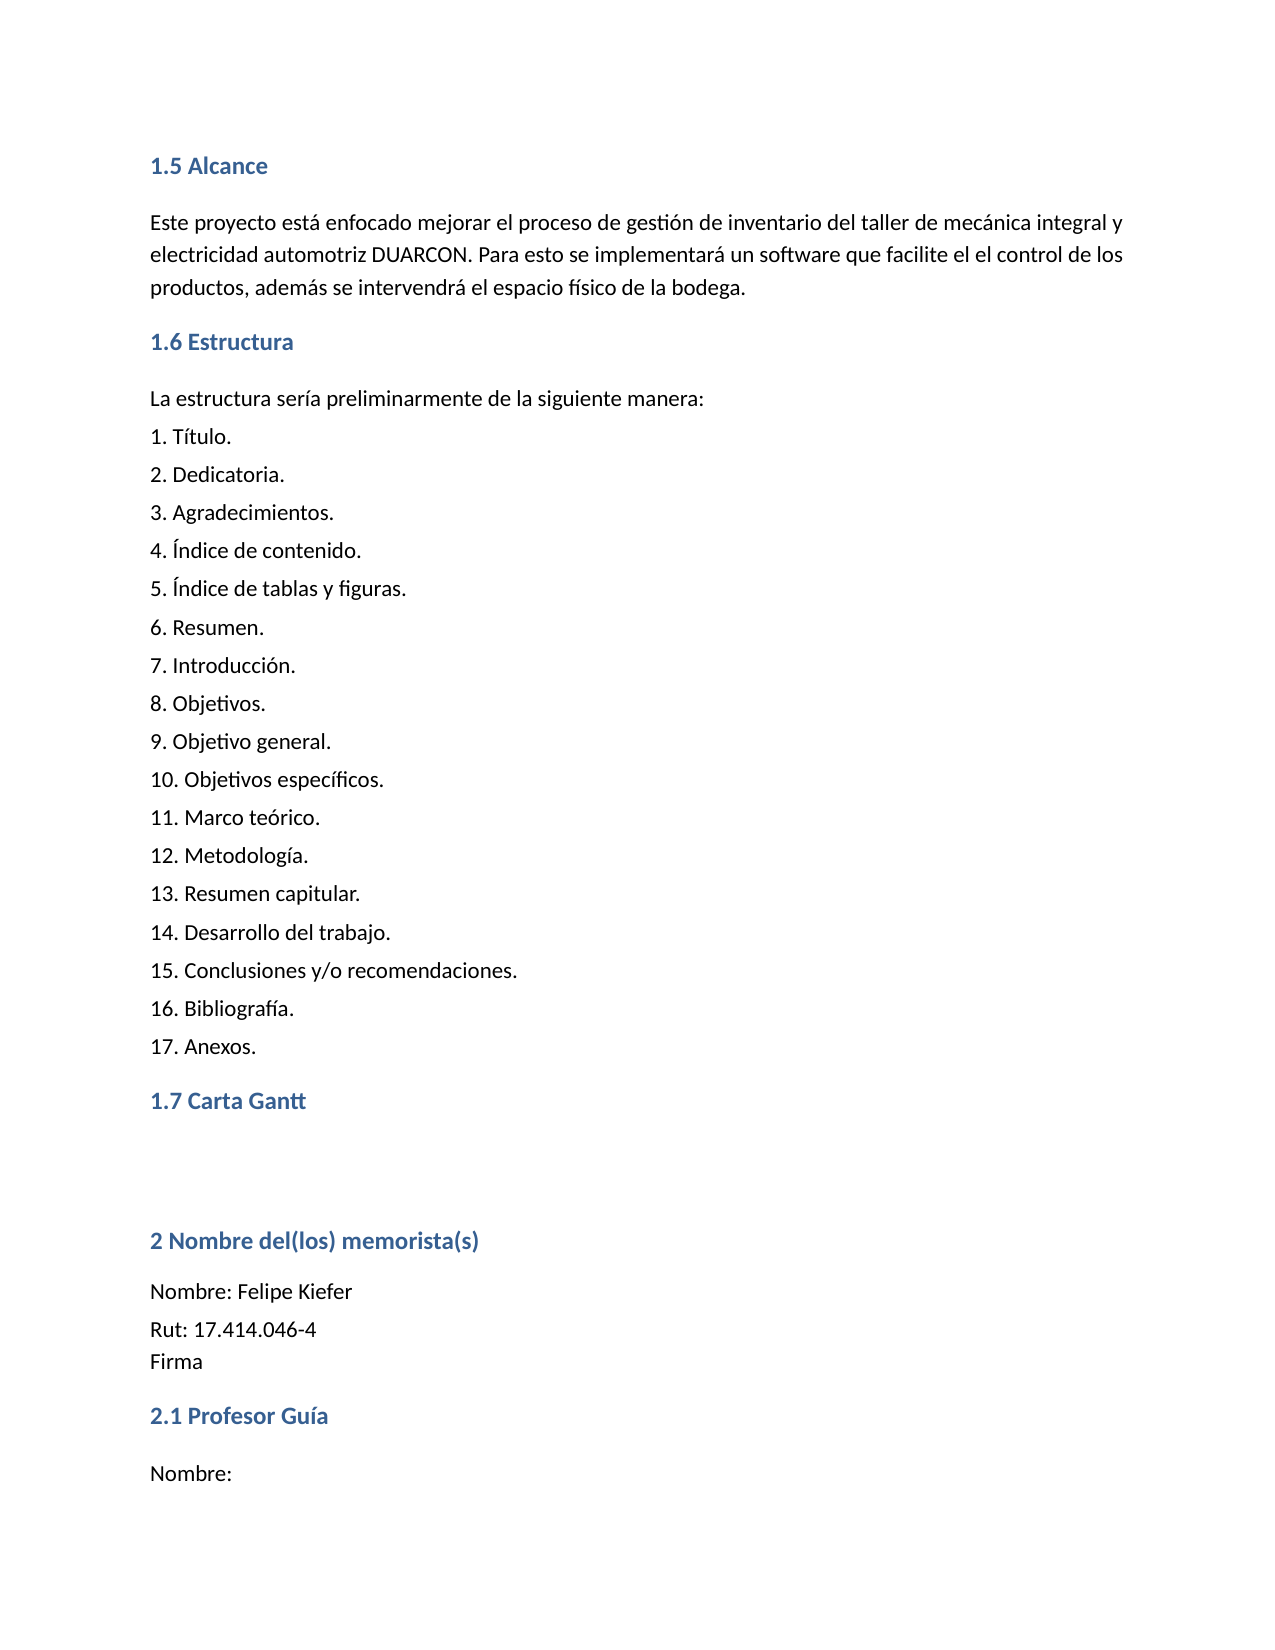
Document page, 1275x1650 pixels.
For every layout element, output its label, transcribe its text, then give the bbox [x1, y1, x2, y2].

text 17. Anexos. [150, 1032, 1125, 1060]
text 12. Metodología. [150, 841, 1125, 869]
text 11. Marco teórico. [150, 803, 1125, 831]
subtitle 1.7 Carta Gantt [150, 1085, 1125, 1116]
text La estructura sería preliminarmente de la siguiente manera: [150, 384, 1125, 412]
text 2. Dedicatoria. [150, 460, 1125, 488]
text 16. Bibliografía. [150, 994, 1125, 1022]
text 14. Desarrollo del trabajo. [150, 918, 1125, 946]
subtitle 1.5 Alcance [150, 150, 1125, 181]
text 8. Objetivos. [150, 689, 1125, 717]
text Rut: 17.414.046-4 [150, 1315, 1125, 1343]
text Nombre: [150, 1459, 1125, 1487]
text Firma [150, 1347, 1125, 1376]
subtitle 2.1 Profesor Guía [150, 1401, 1125, 1431]
text 7. Introducción. [150, 651, 1125, 679]
text 15. Conclusiones y/o recomendaciones. [150, 956, 1125, 984]
text 6. Resumen. [150, 613, 1125, 641]
text 5. Índice de tablas y figuras. [150, 574, 1125, 602]
subtitle 1.6 Estructura [150, 326, 1125, 356]
text Nombre: Felipe Kiefer [150, 1277, 1125, 1305]
text Este proyecto está enfocado mejorar el proceso de gestión de inventario del taller de mecánica integral y electricidad automotriz DUARCON. Para esto se implementará un software que facilite el el control de los productos, además se intervendrá el espacio físico de la bodega. [150, 208, 1125, 301]
text 1. Título. [150, 422, 1125, 450]
subtitle 2 Nombre del(los) memorista(s) [150, 1225, 1125, 1256]
text 13. Resumen capitular. [150, 879, 1125, 907]
text 4. Índice de contenido. [150, 536, 1125, 564]
text 3. Agradecimientos. [150, 498, 1125, 526]
text 10. Objetivos específicos. [150, 765, 1125, 793]
text 9. Objetivo general. [150, 727, 1125, 755]
